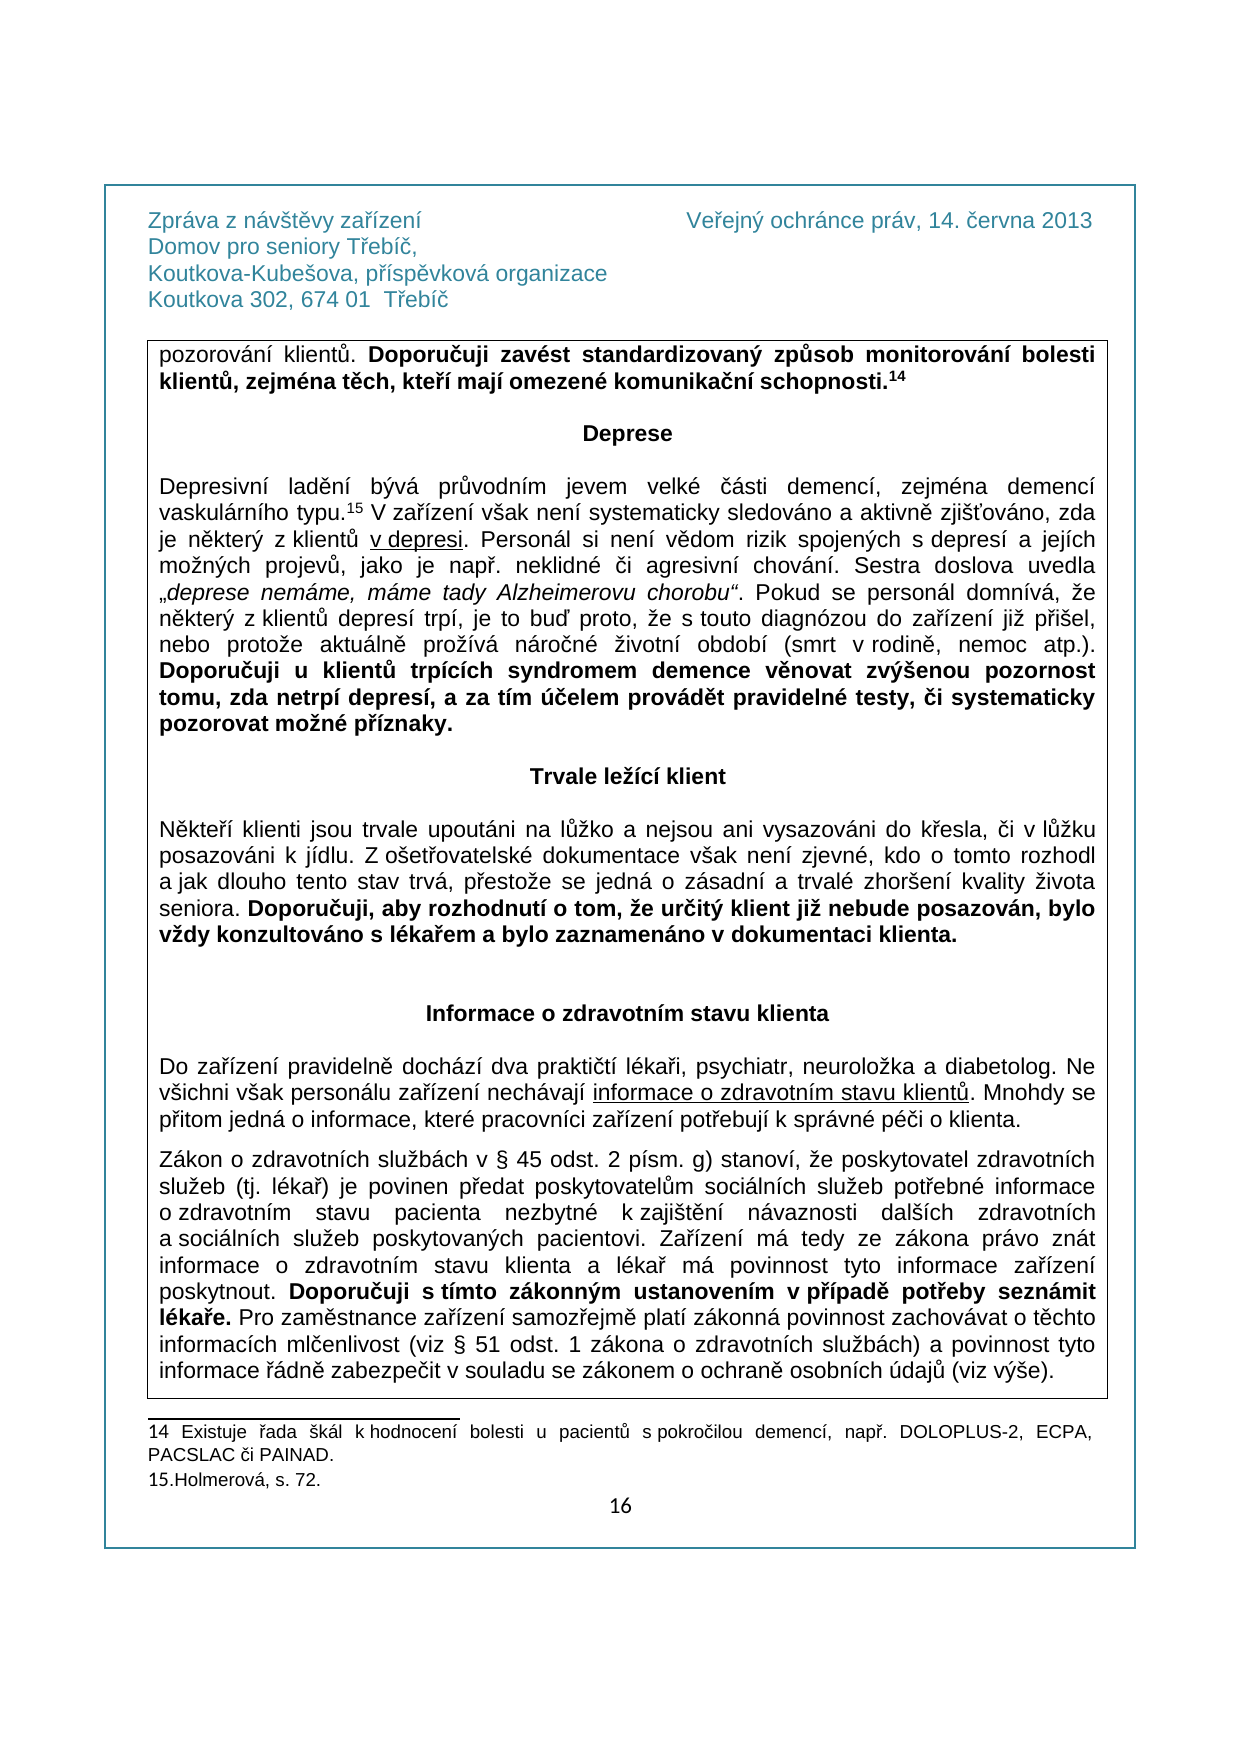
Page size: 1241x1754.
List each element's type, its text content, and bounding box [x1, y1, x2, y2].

table_cell pozorování klientů. Doporučuji zavést standardizovaný způsob monitorování bolesti klientů, zejména těch, kteří mají omezené komunikační schopnosti. Deprese Depresivní ladění bývá průvodním jevem velké části demencí, zejména demencí vaskulárního typu. V zařízení však není systematicky sledováno a aktivně zjišťováno, zda je některý z klientů v depresi. Personál si není vědom rizik spojených s depresí a jejích možných projevů, jako je např. neklidné či agresivní chování. Sestra doslova uvedla „deprese nemáme, máme tady Alzheimerovu chorobu“. Pokud se personál domnívá, že některý z klientů depresí trpí, je to buď proto, že s touto diagnózou do zařízení již přišel, nebo protože aktuálně prožívá náročné životní období (smrt v rodině, nemoc atp.). Doporučuji u klientů trpících syndromem demence věnovat zvýšenou pozornost tomu, zda netrpí depresí, a za tím účelem provádět pravidelné testy, či systematicky pozorovat možné příznaky. Trvale ležící klient Někteří klienti jsou trvale upoutáni na lůžko a nejsou ani vysazováni do křesla, či v lůžku posazováni k jídlu. Z ošetřovatelské dokumentace však není zjevné, kdo o tomto rozhodl a jak dlouho tento stav trvá, přestože se jedná o zásadní a trvalé zhoršení kvality života seniora. Doporučuji, aby rozhodnutí o tom, že určitý klient již nebude posazován, bylo vždy konzultováno s lékařem a bylo zaznamenáno v dokumentaci klienta. Informace o zdravotním stavu klienta Do zařízení pravidelně dochází dva praktičtí lékaři, psychiatr, neuroložka a diabetolog. Ne všichni však personálu zařízení nechávají informace o zdravotním stavu klientů. Mnohdy se přitom jedná o informace, které pracovníci zařízení potřebují k správné péči o klienta. Zákon o zdravotních službách v § 45 odst. 2 písm. g) stanoví, že poskytovatel zdravotních služeb (tj. lékař) je povinen předat poskytovatelům sociálních služeb potřebné informace o zdravotním stavu pacienta nezbytné k zajištění návaznosti dalších zdravotních a sociálních služeb poskytovaných pacientovi. Zařízení má tedy ze zákona právo znát informace o zdravotním stavu klienta a lékař má povinnost tyto informace zařízení poskytnout. Doporučuji s tímto zákonným ustanovením v případě potřeby seznámit lékaře. Pro zaměstnance zařízení samozřejmě platí zákonná povinnost zachovávat o těchto informacích mlčenlivost (viz § 51 odst. 1 zákona o zdravotních službách) a povinnost tyto informace řádně zabezpečit v souladu se zákonem o ochraně osobních údajů (viz výše). [148, 341, 1107, 1398]
